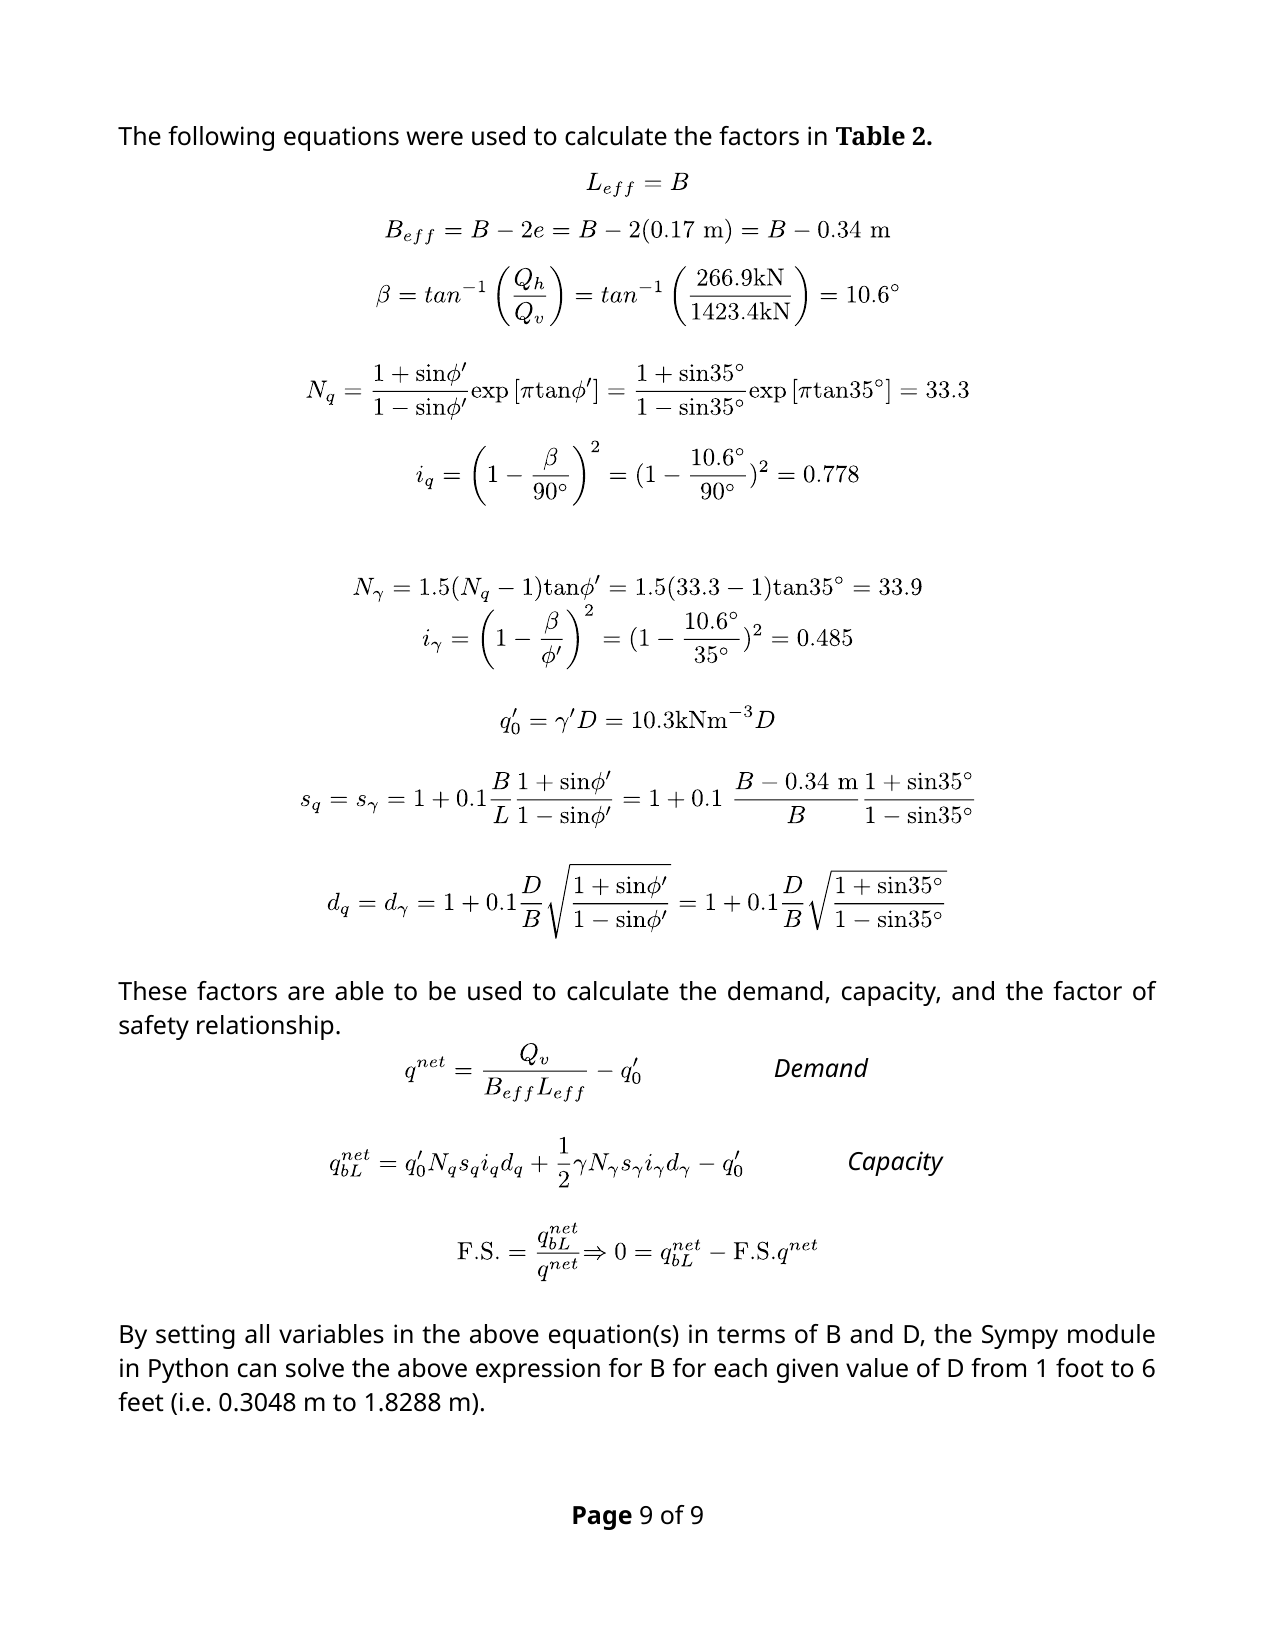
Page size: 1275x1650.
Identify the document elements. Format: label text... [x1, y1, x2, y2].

text The following equations were used to calculate the factors in Table 2. [118, 118, 1157, 152]
text Capacity [565, 1137, 1157, 1187]
text Demand [118, 1042, 1157, 1103]
text By setting all variables in the above equation(s) in terms of B and D, the Sympy module in Python can solve the above expression for B for each given value of D from 1 foot to 6 feet (i.e. 0.3048 m to 1.8288 m). [118, 1316, 1157, 1418]
text These factors are able to be used to calculate the demand, capacity, and the factor of safety relationship. [118, 974, 1157, 1042]
text [118, 1137, 562, 1187]
